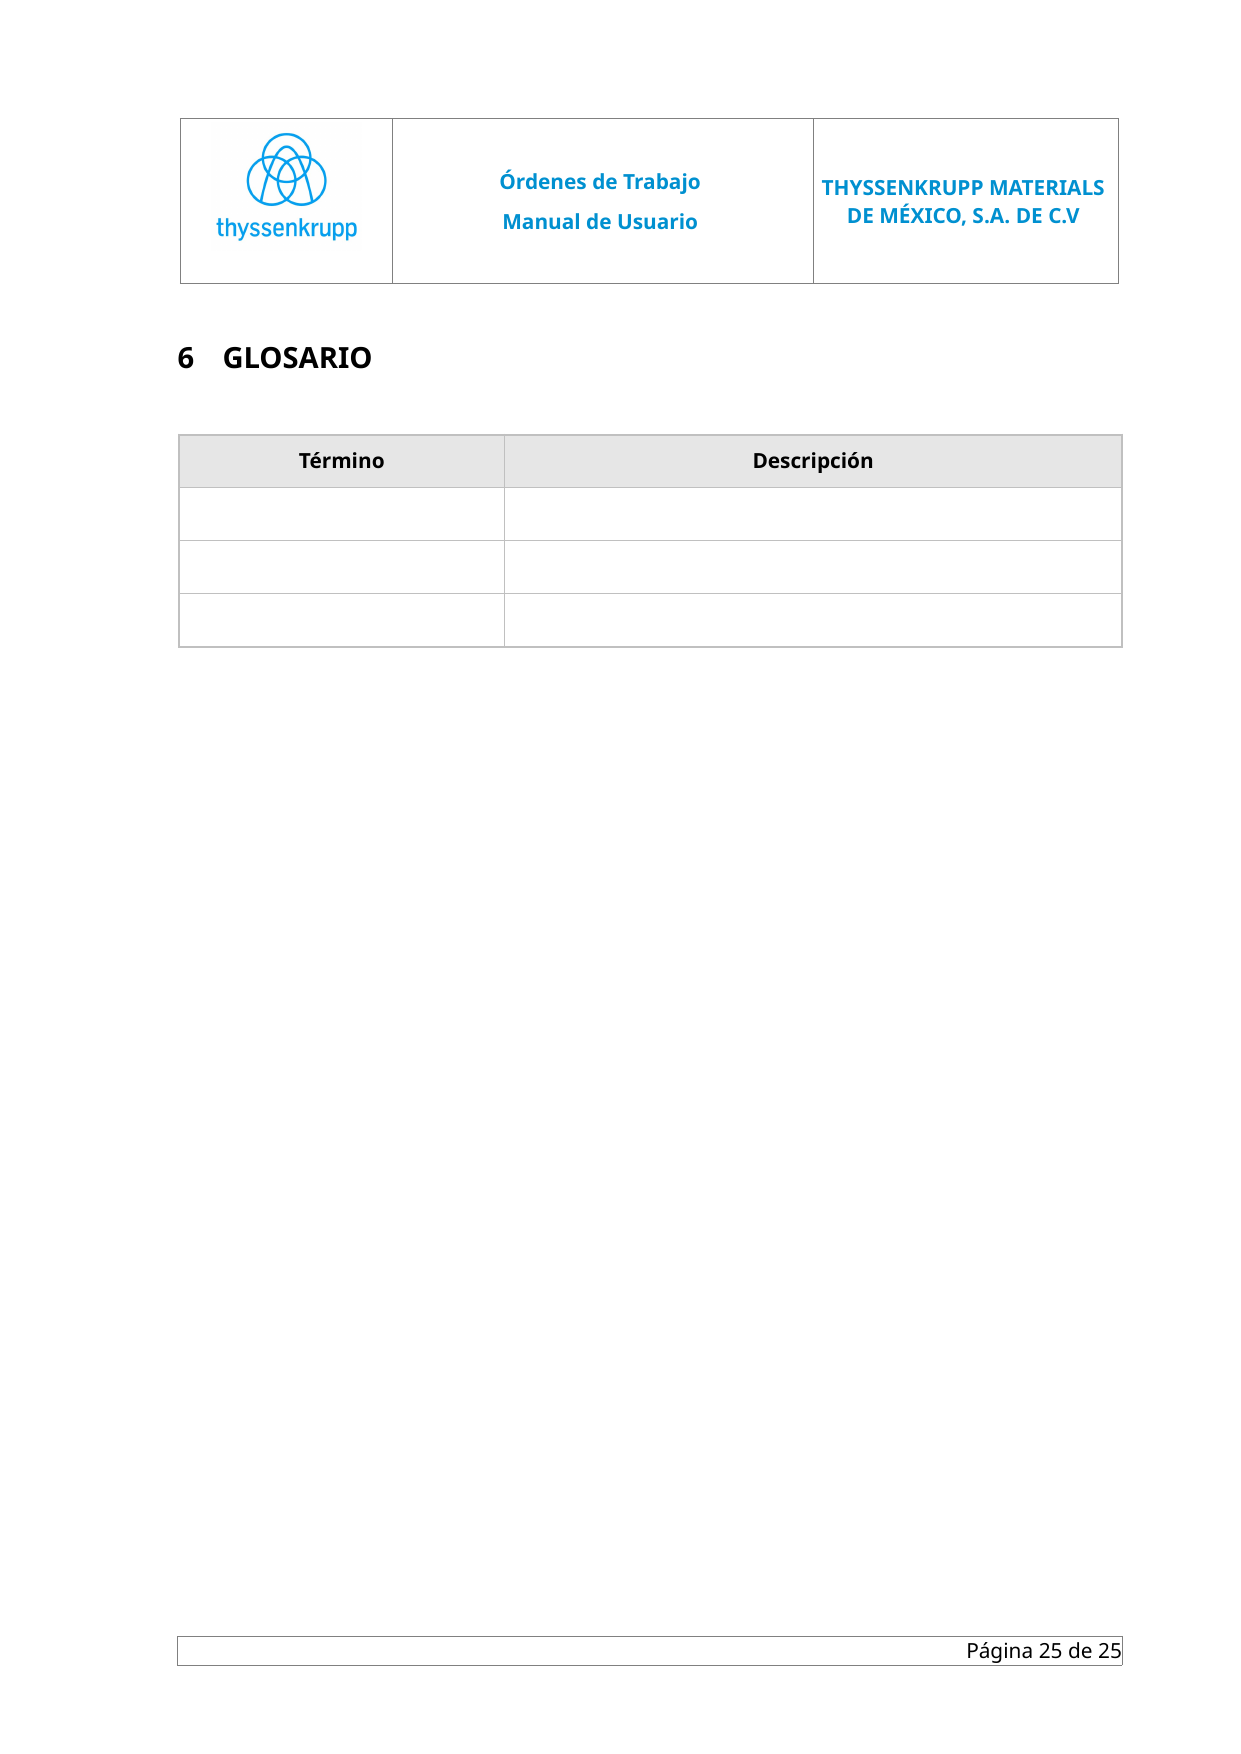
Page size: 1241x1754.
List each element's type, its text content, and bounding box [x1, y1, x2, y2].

table_cell [180, 594, 504, 646]
table_cell [180, 488, 504, 540]
table_cell [505, 541, 1121, 593]
table_cell [180, 541, 504, 593]
table_cell [505, 488, 1121, 540]
table_cell [505, 594, 1121, 646]
table_header Descripción [505, 436, 1121, 487]
table_header Término [180, 436, 504, 487]
subtitle GLOSARIO [177, 338, 1122, 377]
